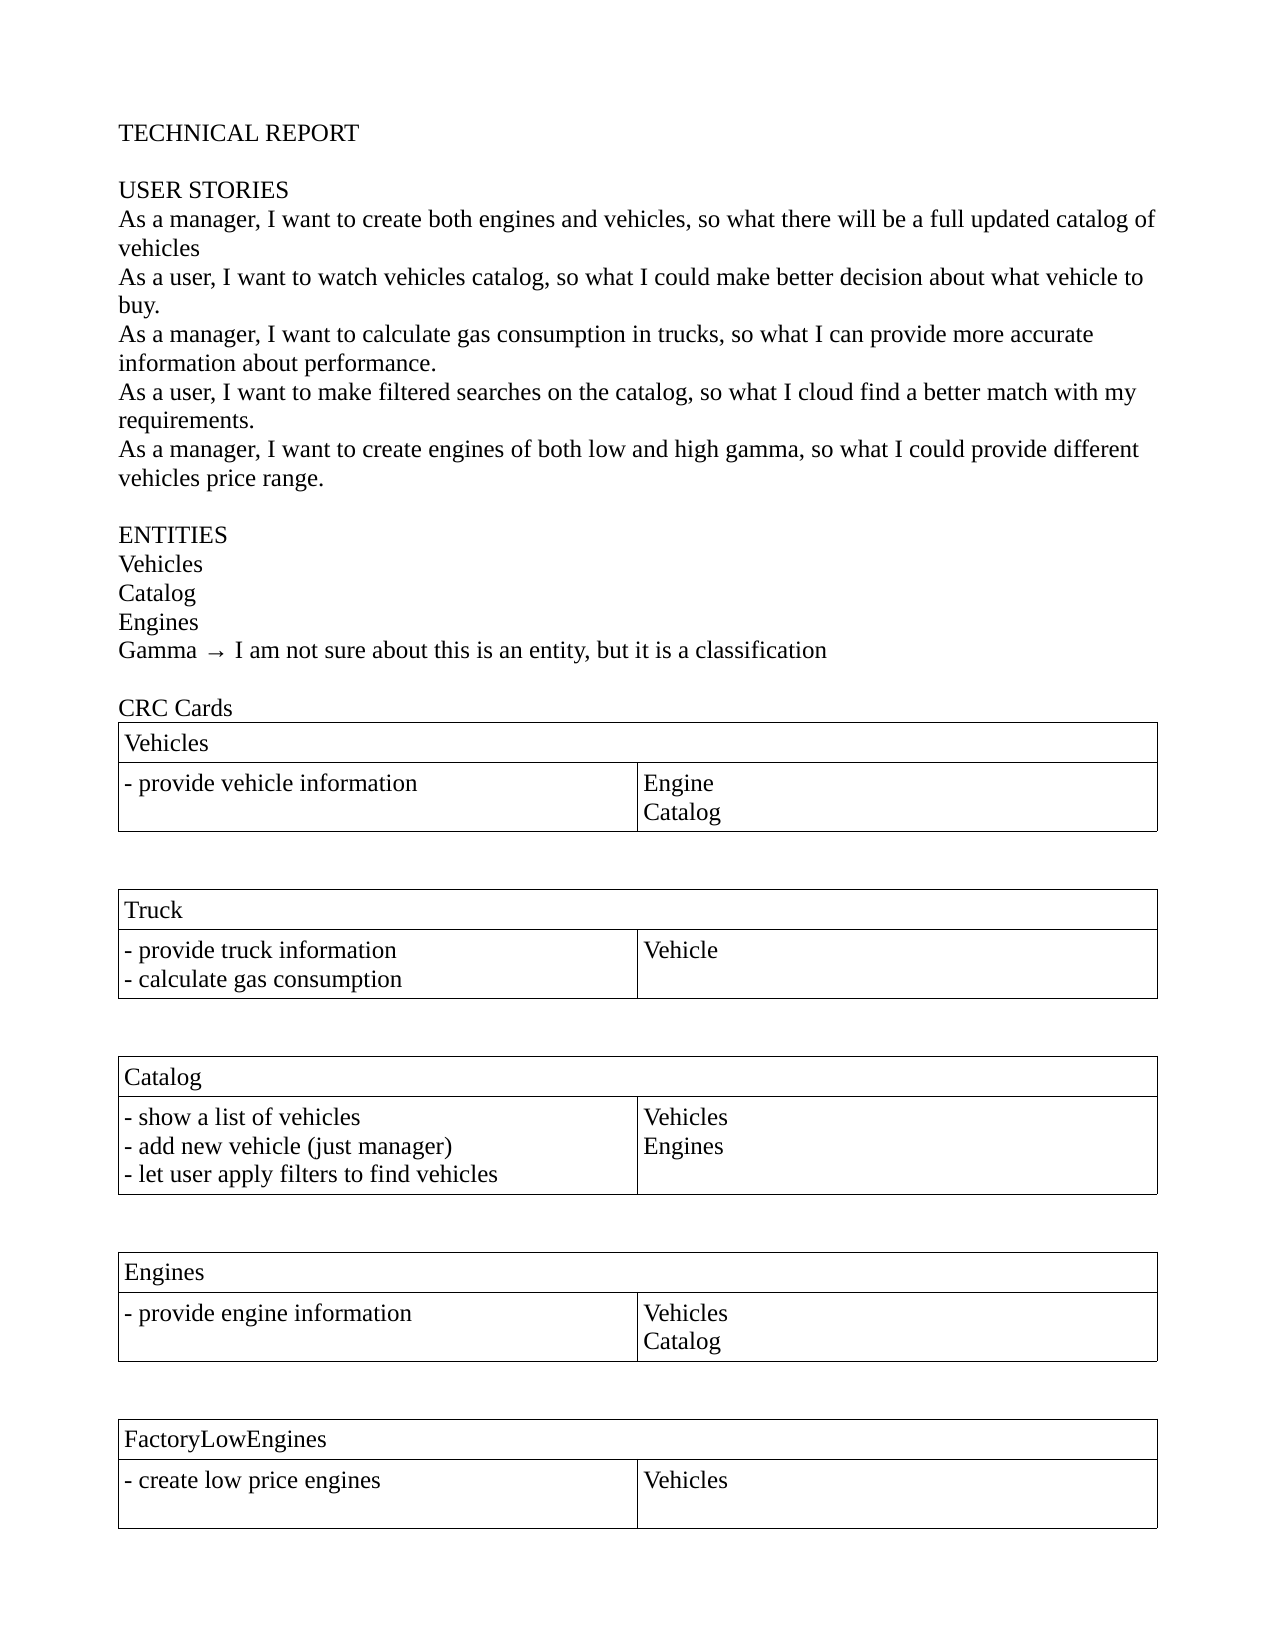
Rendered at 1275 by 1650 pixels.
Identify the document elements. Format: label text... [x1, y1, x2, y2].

table_cell - provide vehicle information [119, 763, 637, 831]
text CRC Cards [118, 693, 1157, 722]
table_cell Vehicle [638, 930, 1157, 998]
text As a manager, I want to calculate gas consumption in trucks, so what I can provide more accurate information about performance. [118, 319, 1157, 377]
table_header Vehicles [119, 723, 1157, 762]
table_header Catalog [119, 1057, 1157, 1096]
text Gamma → I am not sure about this is an entity, but it is a classification [118, 636, 1157, 664]
table_header Truck [119, 890, 1157, 929]
table_cell - provide engine information [119, 1293, 637, 1361]
table_cell - show a list of vehicles - add new vehicle (just manager) - let user apply filters to find vehicles [119, 1097, 637, 1194]
text Catalog [118, 578, 1157, 607]
table_header FactoryLowEngines [119, 1420, 1157, 1459]
text As a user, I want to make filtered searches on the catalog, so what I cloud find a better match with my requirements. [118, 377, 1157, 434]
text As a manager, I want to create both engines and vehicles, so what there will be a full updated catalog of vehicles [118, 204, 1157, 262]
table_cell Vehicles Catalog [638, 1293, 1157, 1361]
text Engines [118, 607, 1157, 636]
table_cell - provide truck information - calculate gas consumption [119, 930, 637, 998]
text As a manager, I want to create engines of both low and high gamma, so what I could provide different vehicles price range. [118, 434, 1157, 492]
text USER STORIES [118, 176, 1157, 204]
text ENTITIES [118, 521, 1157, 549]
text Vehicles [118, 549, 1157, 578]
table_cell Vehicles Engines [638, 1097, 1157, 1194]
table_cell - create low price engines [119, 1460, 637, 1528]
text TECHNICAL REPORT [118, 118, 1157, 147]
table_cell Engine Catalog [638, 763, 1157, 831]
text As a user, I want to watch vehicles catalog, so what I could make better decision about what vehicle to buy. [118, 262, 1157, 319]
table_cell Vehicles [638, 1460, 1157, 1528]
table_header Engines [119, 1253, 1157, 1292]
